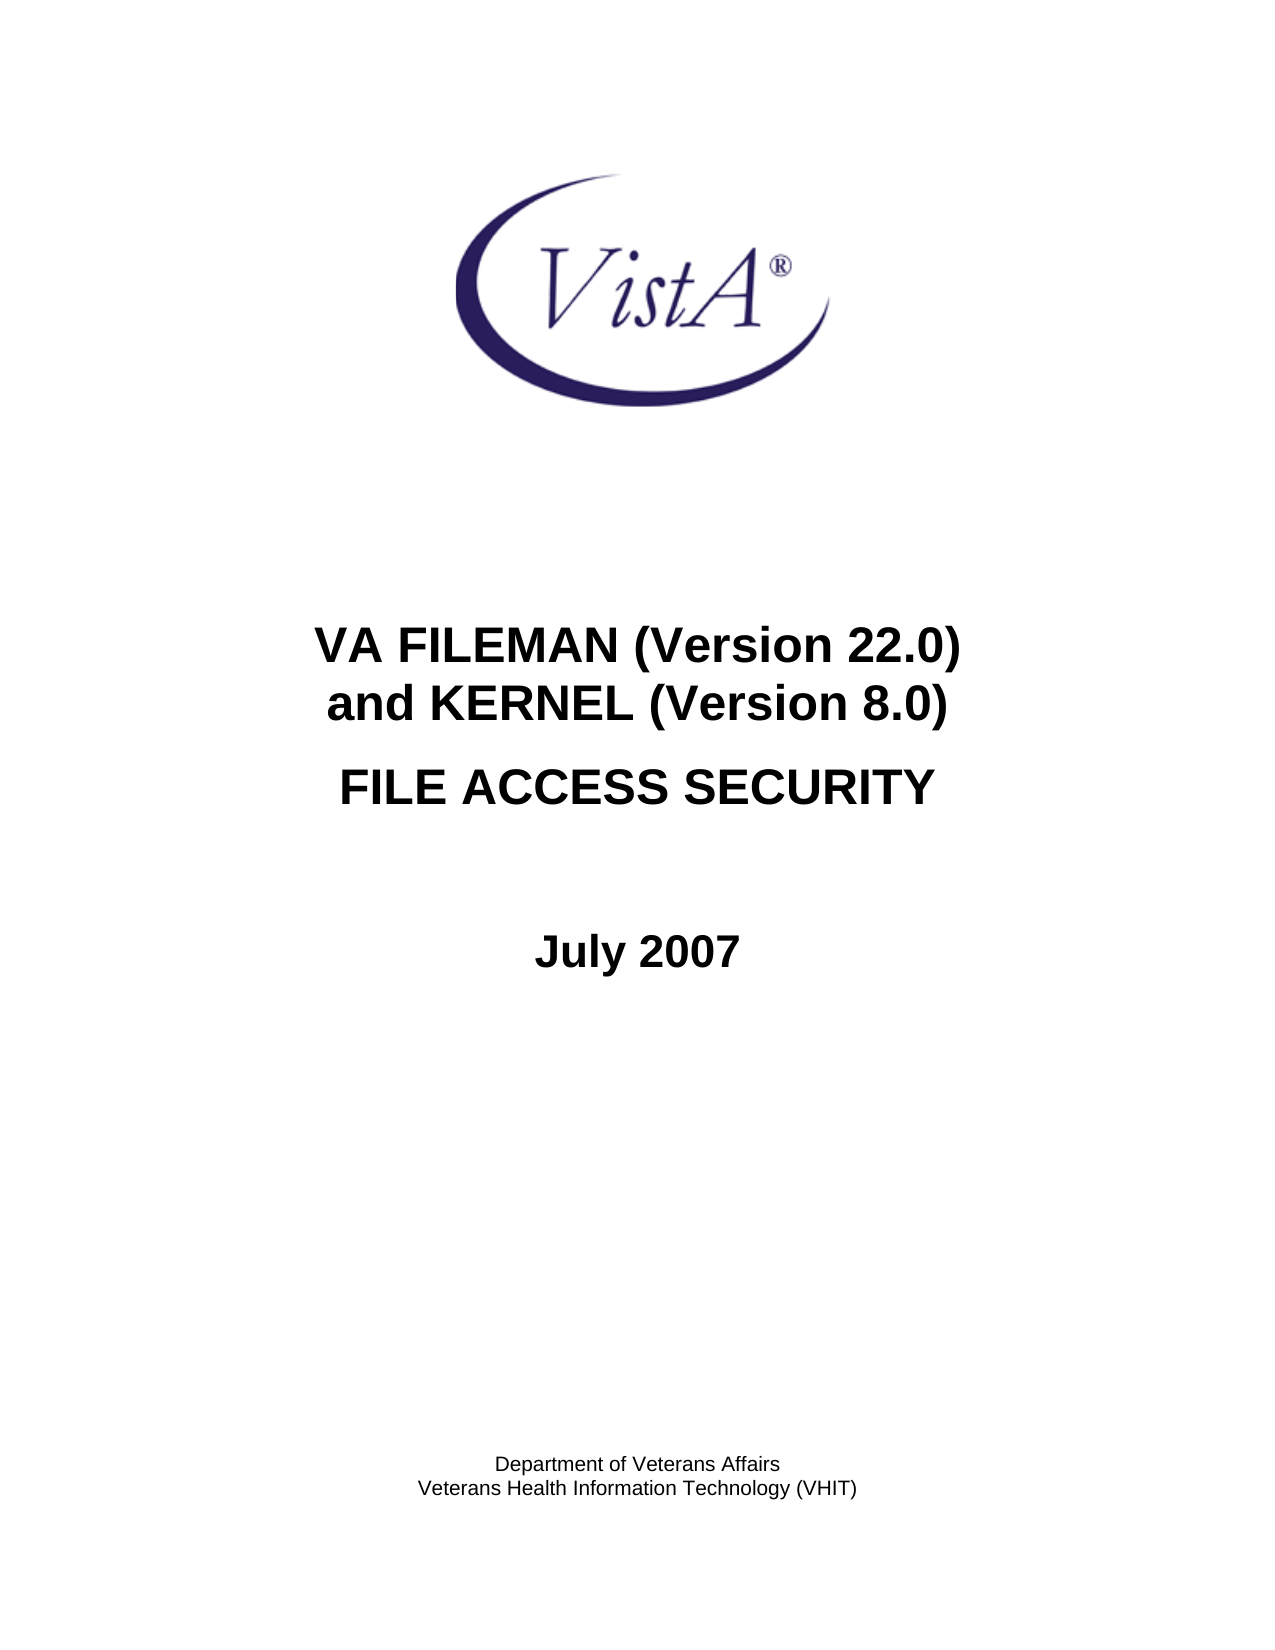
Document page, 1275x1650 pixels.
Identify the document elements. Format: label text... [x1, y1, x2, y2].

text FILE ACCESS SECURITY [150, 757, 1125, 872]
picture [455, 150, 831, 432]
text and KERNEL (Version 8.0) [150, 673, 1125, 731]
text VA FILEMAN (Version 22.0) [150, 616, 1125, 673]
text Veterans Health Information Technology (VHIT) [150, 1476, 1125, 1500]
text Department of Veterans Affairs [150, 1452, 1125, 1476]
text July 2007 [150, 925, 1125, 977]
